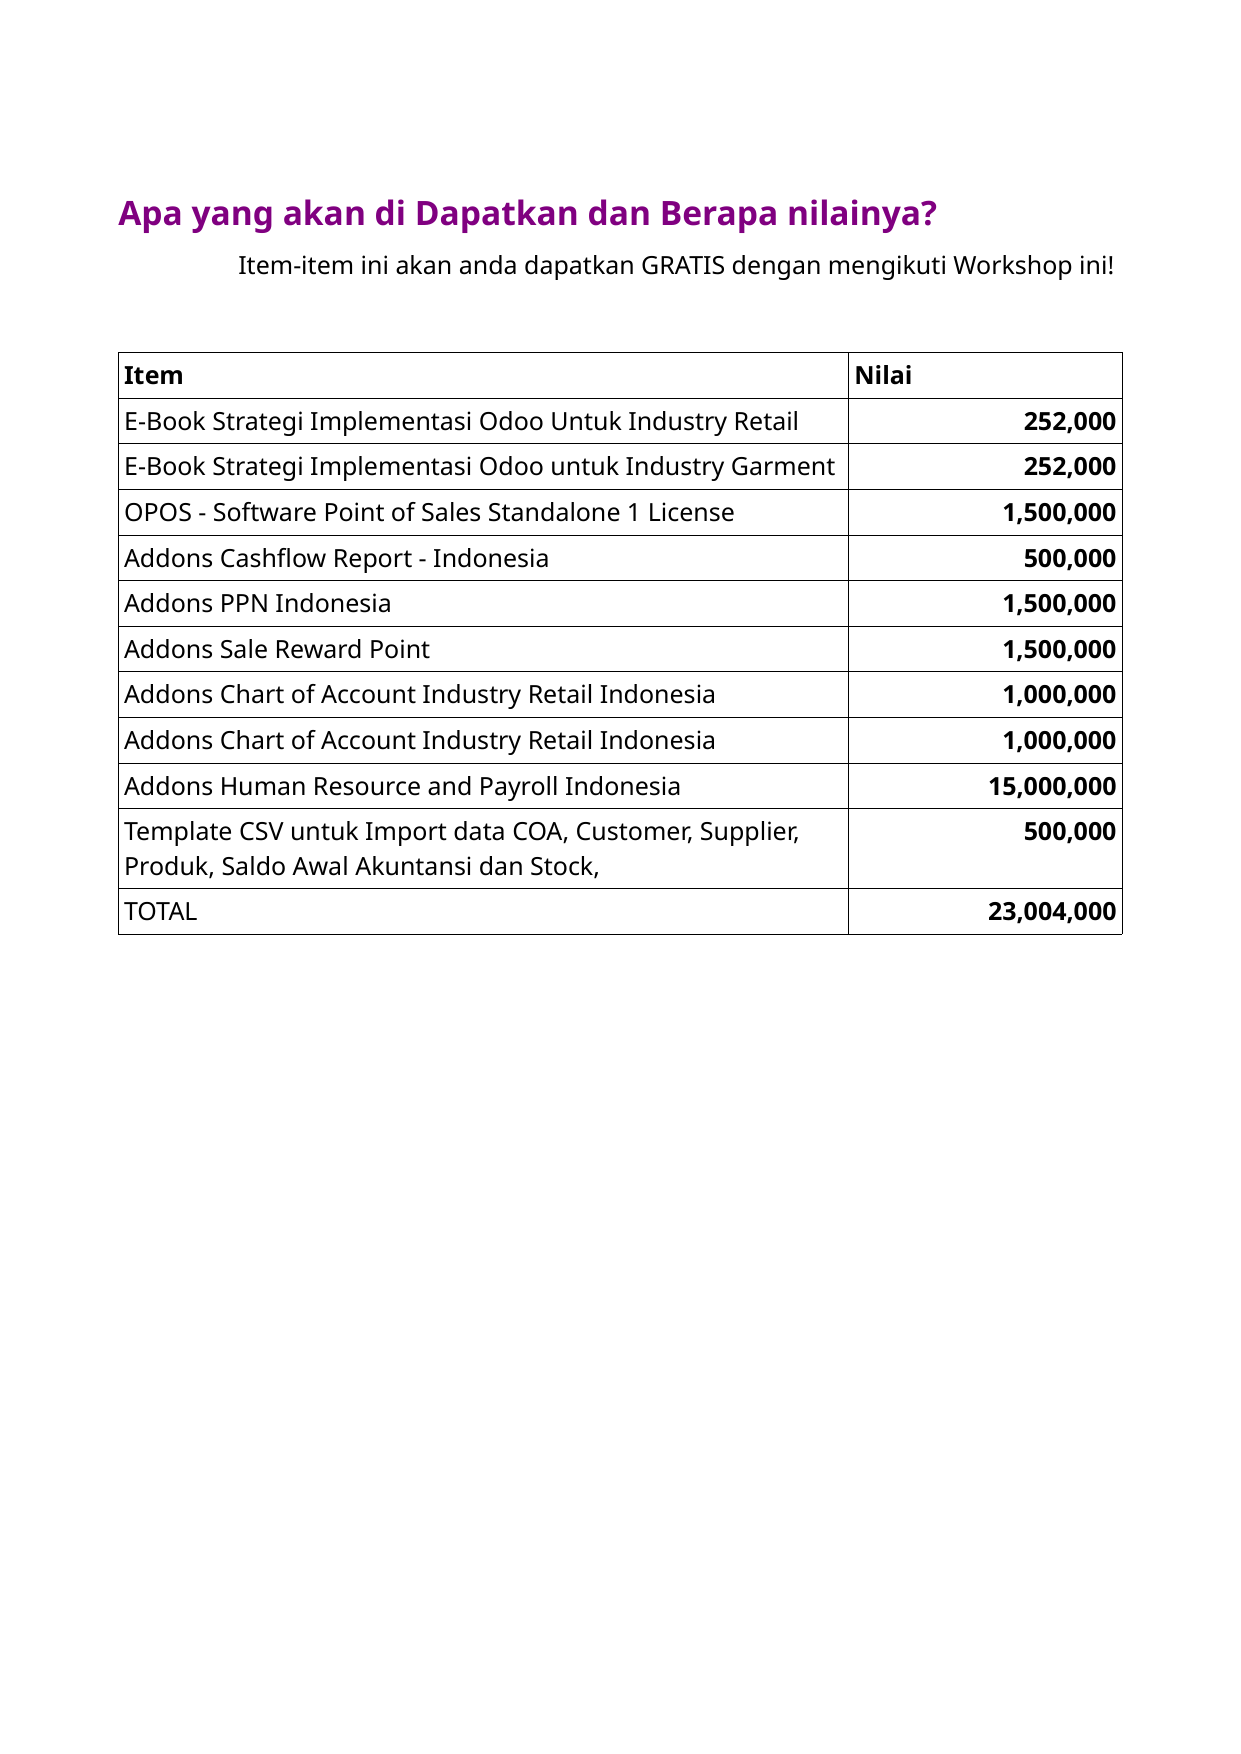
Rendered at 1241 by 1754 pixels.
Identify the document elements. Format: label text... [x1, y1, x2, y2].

table_cell E-Book Strategi Implementasi Odoo untuk Industry Garment [119, 444, 848, 489]
table_header Item [119, 353, 848, 398]
text Item-item ini akan anda dapatkan GRATIS dengan mengikuti Workshop ini! [238, 248, 1122, 282]
table_cell E-Book Strategi Implementasi Odoo Untuk Industry Retail [119, 399, 848, 443]
table_cell 15,000,000 [849, 764, 1122, 808]
table_cell 500,000 [849, 809, 1122, 888]
table_cell TOTAL [119, 889, 848, 933]
table_cell 1,500,000 [849, 581, 1122, 626]
table_cell Addons Chart of Account Industry Retail Indonesia [119, 718, 848, 763]
table_header Nilai [849, 353, 1122, 398]
table_cell OPOS - Software Point of Sales Standalone 1 License [119, 490, 848, 534]
subtitle Apa yang akan di Dapatkan dan Berapa nilainya? [118, 190, 1122, 235]
table_cell Addons Sale Reward Point [119, 627, 848, 671]
table_cell Addons Human Resource and Payroll Indonesia [119, 764, 848, 808]
table_cell Addons PPN Indonesia [119, 581, 848, 626]
table_cell 252,000 [849, 399, 1122, 443]
table_cell Addons Cashflow Report - Indonesia [119, 536, 848, 580]
table_cell 1,000,000 [849, 672, 1122, 717]
table_cell 1,500,000 [849, 490, 1122, 534]
table_cell 252,000 [849, 444, 1122, 489]
table_cell 1,500,000 [849, 627, 1122, 671]
table_cell 500,000 [849, 536, 1122, 580]
table_cell Addons Chart of Account Industry Retail Indonesia [119, 672, 848, 717]
table_cell 1,000,000 [849, 718, 1122, 763]
table_cell Template CSV untuk Import data COA, Customer, Supplier, Produk, Saldo Awal Akuntansi dan Stock, [119, 809, 848, 888]
table_cell 23,004,000 [849, 889, 1122, 933]
